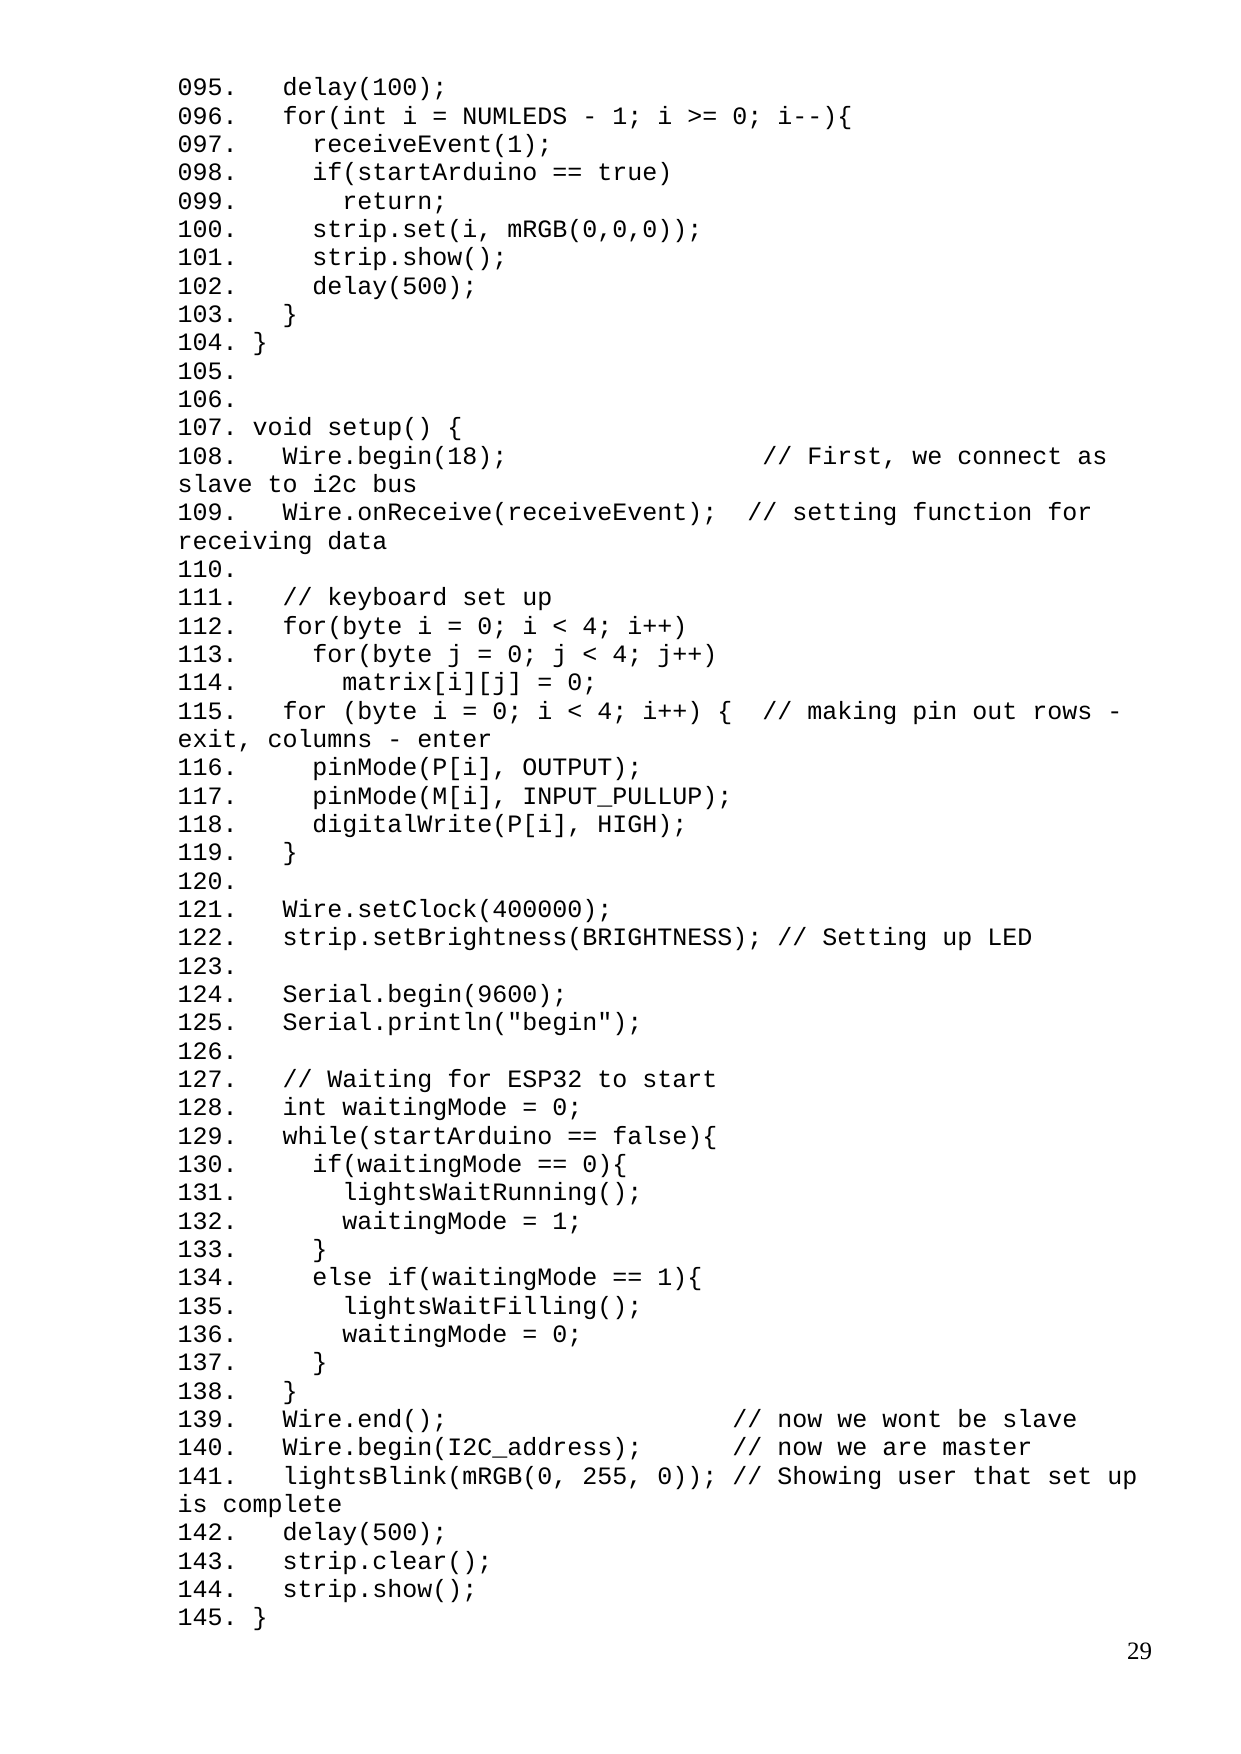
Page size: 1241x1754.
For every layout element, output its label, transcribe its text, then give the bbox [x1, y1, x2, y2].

text 107. void setup() { [177, 415, 1152, 443]
text 135. lightsWaitFilling(); [177, 1293, 1152, 1322]
text 104. } [177, 330, 1152, 358]
text 124. Serial.begin(9600); [177, 982, 1152, 1010]
text 137. } [177, 1350, 1152, 1378]
text 114. matrix[i][j] = 0; [177, 670, 1152, 698]
text 144. strip.show(); [177, 1577, 1152, 1605]
text 130. if(waitingMode == 0){ [177, 1152, 1152, 1180]
text 140. Wire.begin(I2C_address); // now we are master [177, 1435, 1152, 1463]
text 116. pinMode(P[i], OUTPUT); [177, 755, 1152, 783]
text 128. int waitingMode = 0; [177, 1095, 1152, 1123]
text 123. [177, 953, 1152, 982]
text 102. delay(500); [177, 273, 1152, 302]
text 134. else if(waitingMode == 1){ [177, 1265, 1152, 1293]
text 108. Wire.begin(18); // First, we connect as slave to i2c bus [177, 443, 1152, 500]
text 141. lightsBlink(mRGB(0, 255, 0)); // Showing user that set up is complete [177, 1463, 1152, 1520]
text 097. receiveEvent(1); [177, 132, 1152, 160]
text 096. for(int i = NUMLEDS - 1; i >= 0; i--){ [177, 103, 1152, 132]
text 139. Wire.end(); // now we wont be slave [177, 1407, 1152, 1435]
text 100. strip.set(i, mRGB(0,0,0)); [177, 217, 1152, 245]
text 127. // Waiting for ESP32 to start [177, 1067, 1152, 1095]
text 120. [177, 868, 1152, 897]
text 110. [177, 557, 1152, 585]
text 115. for (byte i = 0; i < 4; i++) { // making pin out rows - exit, columns - enter [177, 698, 1152, 755]
text 113. for(byte j = 0; j < 4; j++) [177, 642, 1152, 670]
text 101. strip.show(); [177, 245, 1152, 273]
text 143. strip.clear(); [177, 1548, 1152, 1577]
text 109. Wire.onReceive(receiveEvent); // setting function for receiving data [177, 500, 1152, 557]
text 112. for(byte i = 0; i < 4; i++) [177, 613, 1152, 642]
text 122. strip.setBrightness(BRIGHTNESS); // Setting up LED [177, 925, 1152, 953]
text 138. } [177, 1378, 1152, 1407]
text 099. return; [177, 188, 1152, 217]
text 111. // keyboard set up [177, 585, 1152, 613]
text 118. digitalWrite(P[i], HIGH); [177, 812, 1152, 840]
text 133. } [177, 1237, 1152, 1265]
text 125. Serial.println("begin"); [177, 1010, 1152, 1038]
text 103. } [177, 302, 1152, 330]
text 136. waitingMode = 0; [177, 1322, 1152, 1350]
text 145. } [177, 1605, 1152, 1633]
text 105. [177, 358, 1152, 387]
text 142. delay(500); [177, 1520, 1152, 1548]
text 126. [177, 1038, 1152, 1067]
text 098. if(startArduino == true) [177, 160, 1152, 188]
text 095. delay(100); [177, 75, 1152, 103]
text 121. Wire.setClock(400000); [177, 897, 1152, 925]
text 106. [177, 387, 1152, 415]
text 119. } [177, 840, 1152, 868]
text 129. while(startArduino == false){ [177, 1123, 1152, 1152]
text 132. waitingMode = 1; [177, 1208, 1152, 1237]
text 117. pinMode(M[i], INPUT_PULLUP); [177, 783, 1152, 812]
text 131. lightsWaitRunning(); [177, 1180, 1152, 1208]
